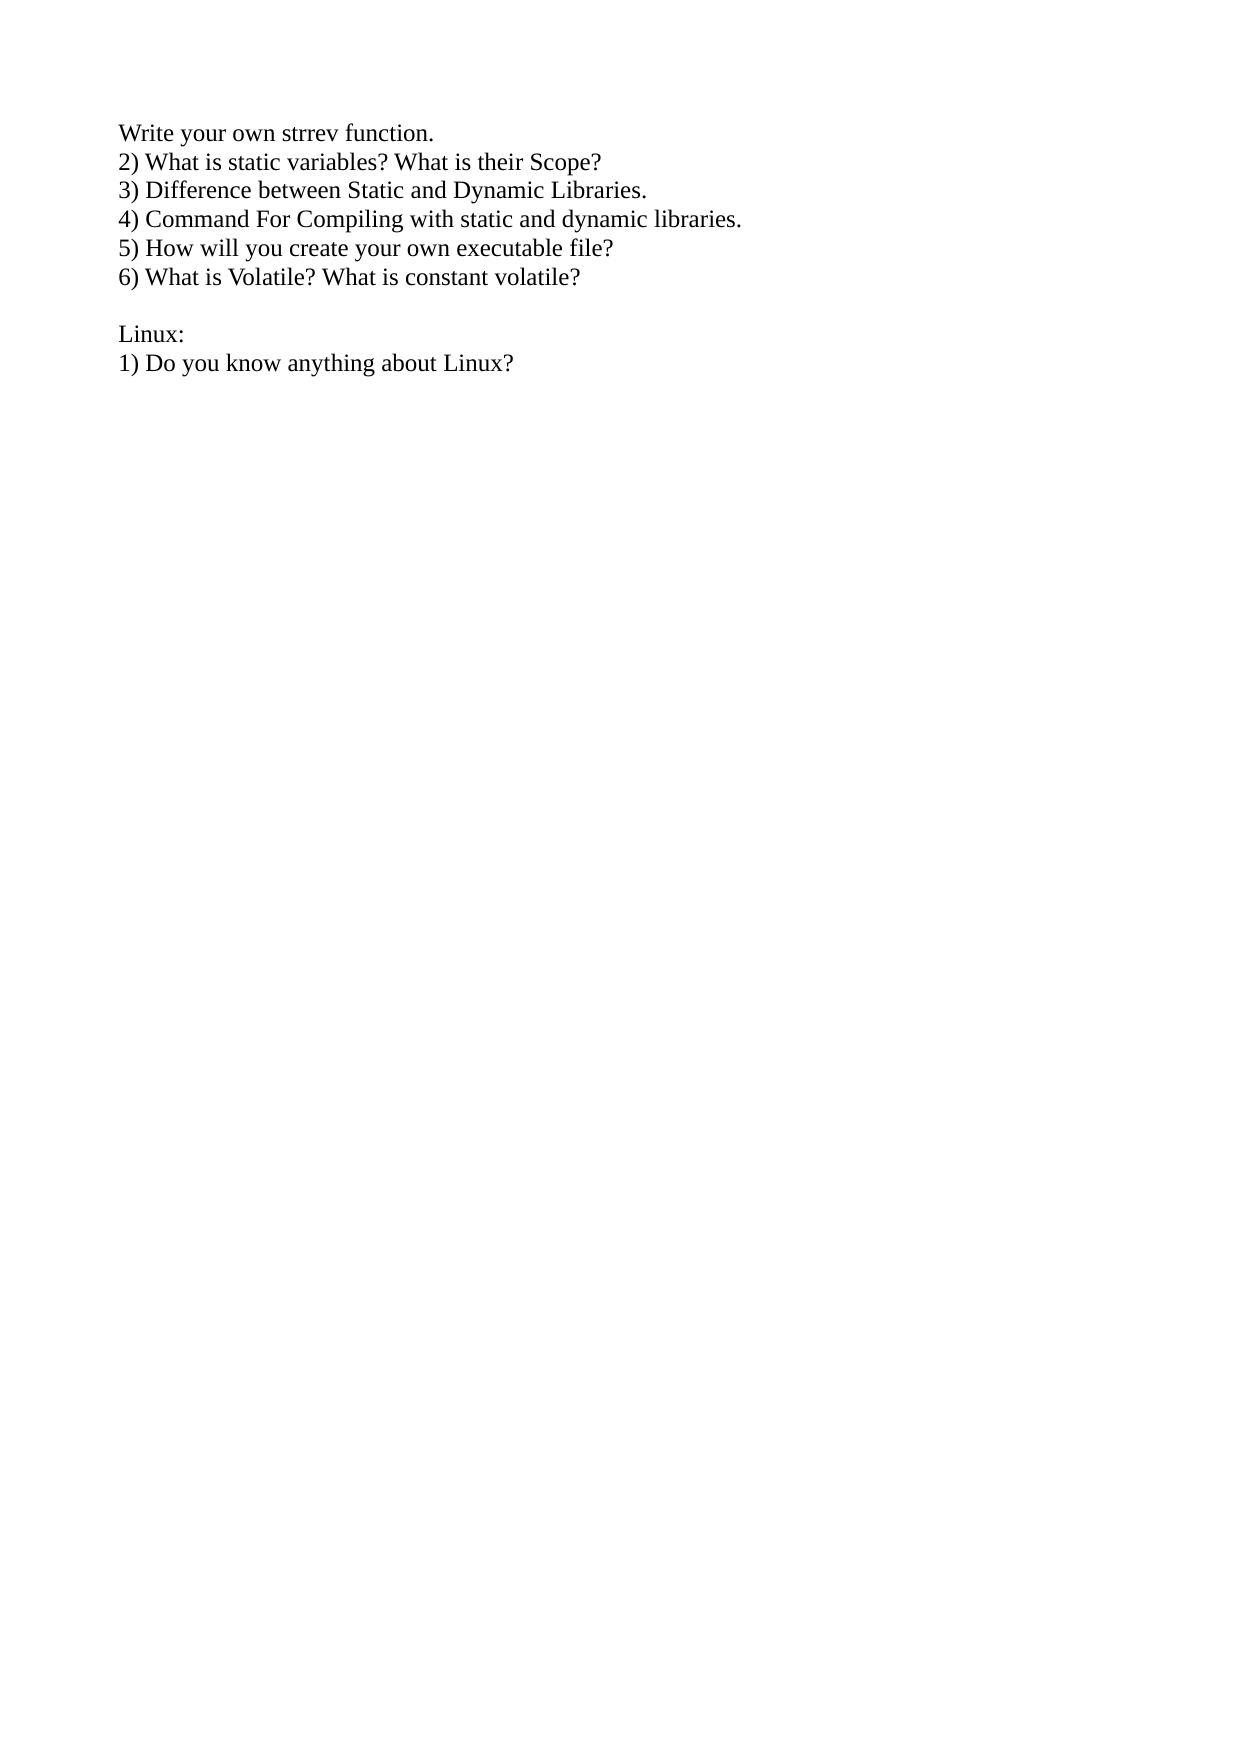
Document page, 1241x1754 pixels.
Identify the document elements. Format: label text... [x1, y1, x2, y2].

text Write your own strrev function. [118, 118, 1122, 147]
text 1) Do you know anything about Linux? [118, 348, 1122, 377]
text 3) Difference between Static and Dynamic Libraries. [118, 176, 1122, 204]
text 4) Command For Compiling with static and dynamic libraries. [118, 204, 1122, 233]
text 5) How will you create your own executable file? [118, 233, 1122, 262]
text Linux: [118, 319, 1122, 348]
text 2) What is static variables? What is their Scope? [118, 147, 1122, 176]
text 6) What is Volatile? What is constant volatile? [118, 262, 1122, 291]
